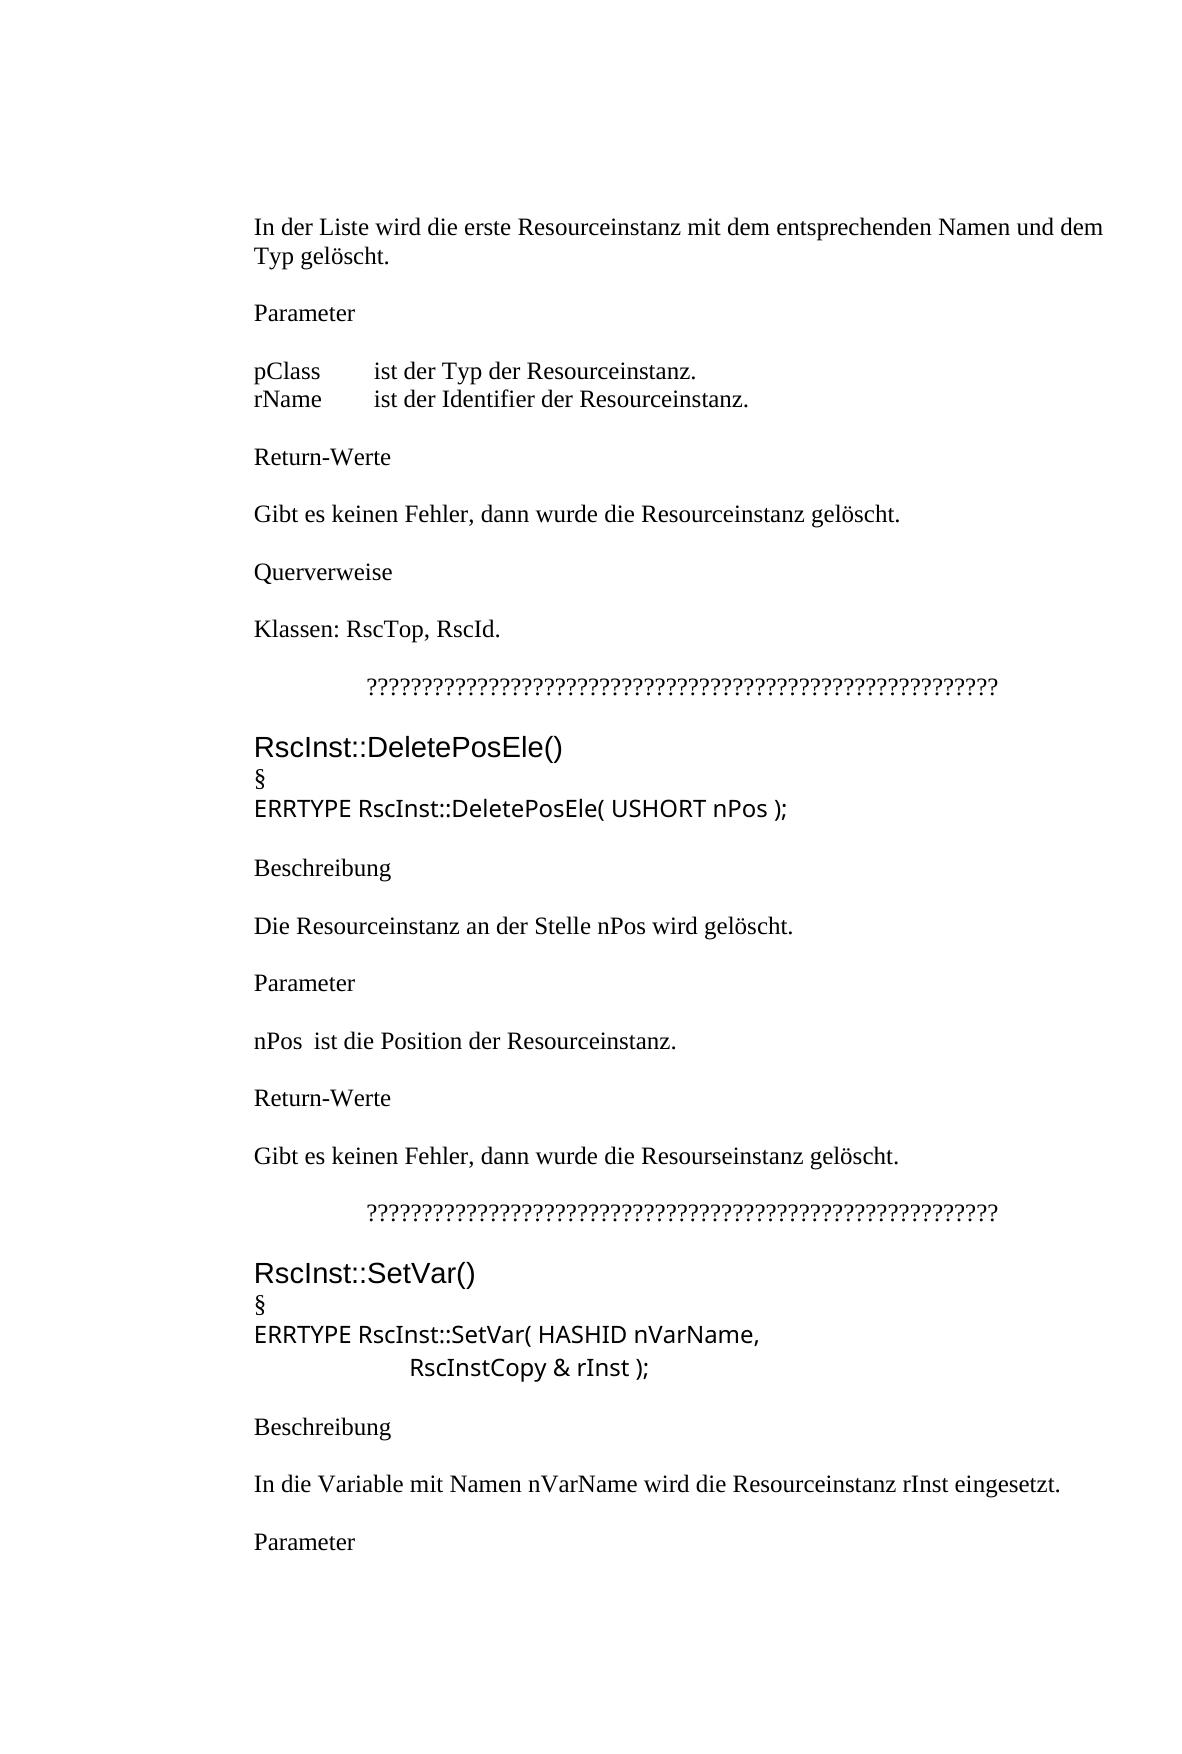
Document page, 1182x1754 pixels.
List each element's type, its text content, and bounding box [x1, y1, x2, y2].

subtitle RscInst::DeletePosEle() [254, 729, 1110, 763]
text rName ist der Identifier der Resourceinstanz. [254, 384, 1110, 413]
text In der Liste wird die erste Resourceinstanz mit dem entsprechenden Namen und dem Typ gelöscht. [254, 212, 1110, 269]
text § [254, 1289, 1110, 1318]
text In die Variable mit Namen nVarName wird die Resourceinstanz rInst eingesetzt. [254, 1469, 1110, 1498]
text nPos ist die Position der Resourceinstanz. [254, 1026, 1110, 1054]
text Return-Werte [254, 442, 1110, 471]
subtitle RscInst::SetVar() [254, 1256, 1110, 1289]
text Return-Werte [254, 1083, 1110, 1112]
text Die Resourceinstanz an der Stelle nPos wird gelöscht. [254, 911, 1110, 939]
text Beschreibung [254, 853, 1110, 882]
list ERRTYPE RscInst::DeletePosEle( USHORT nPos ); [254, 792, 1110, 824]
text pClass ist der Typ der Resourceinstanz. [254, 356, 1110, 384]
text Parameter [254, 1527, 1110, 1556]
text Parameter [254, 968, 1110, 997]
list RscInstCopy & rInst ); [254, 1351, 1110, 1383]
list ERRTYPE RscInst::SetVar( HASHID nVarName, [254, 1318, 1110, 1351]
text § [254, 763, 1110, 792]
text ????????????????????????????????????????????????????????? [254, 672, 1110, 701]
text Parameter [254, 298, 1110, 327]
text Klassen: RscTop, RscId. [254, 614, 1110, 643]
text Gibt es keinen Fehler, dann wurde die Resourseinstanz gelöscht. [254, 1141, 1110, 1169]
text ????????????????????????????????????????????????????????? [254, 1198, 1110, 1227]
text Gibt es keinen Fehler, dann wurde die Resourceinstanz gelöscht. [254, 499, 1110, 528]
text Beschreibung [254, 1412, 1110, 1441]
text Querverweise [254, 557, 1110, 586]
